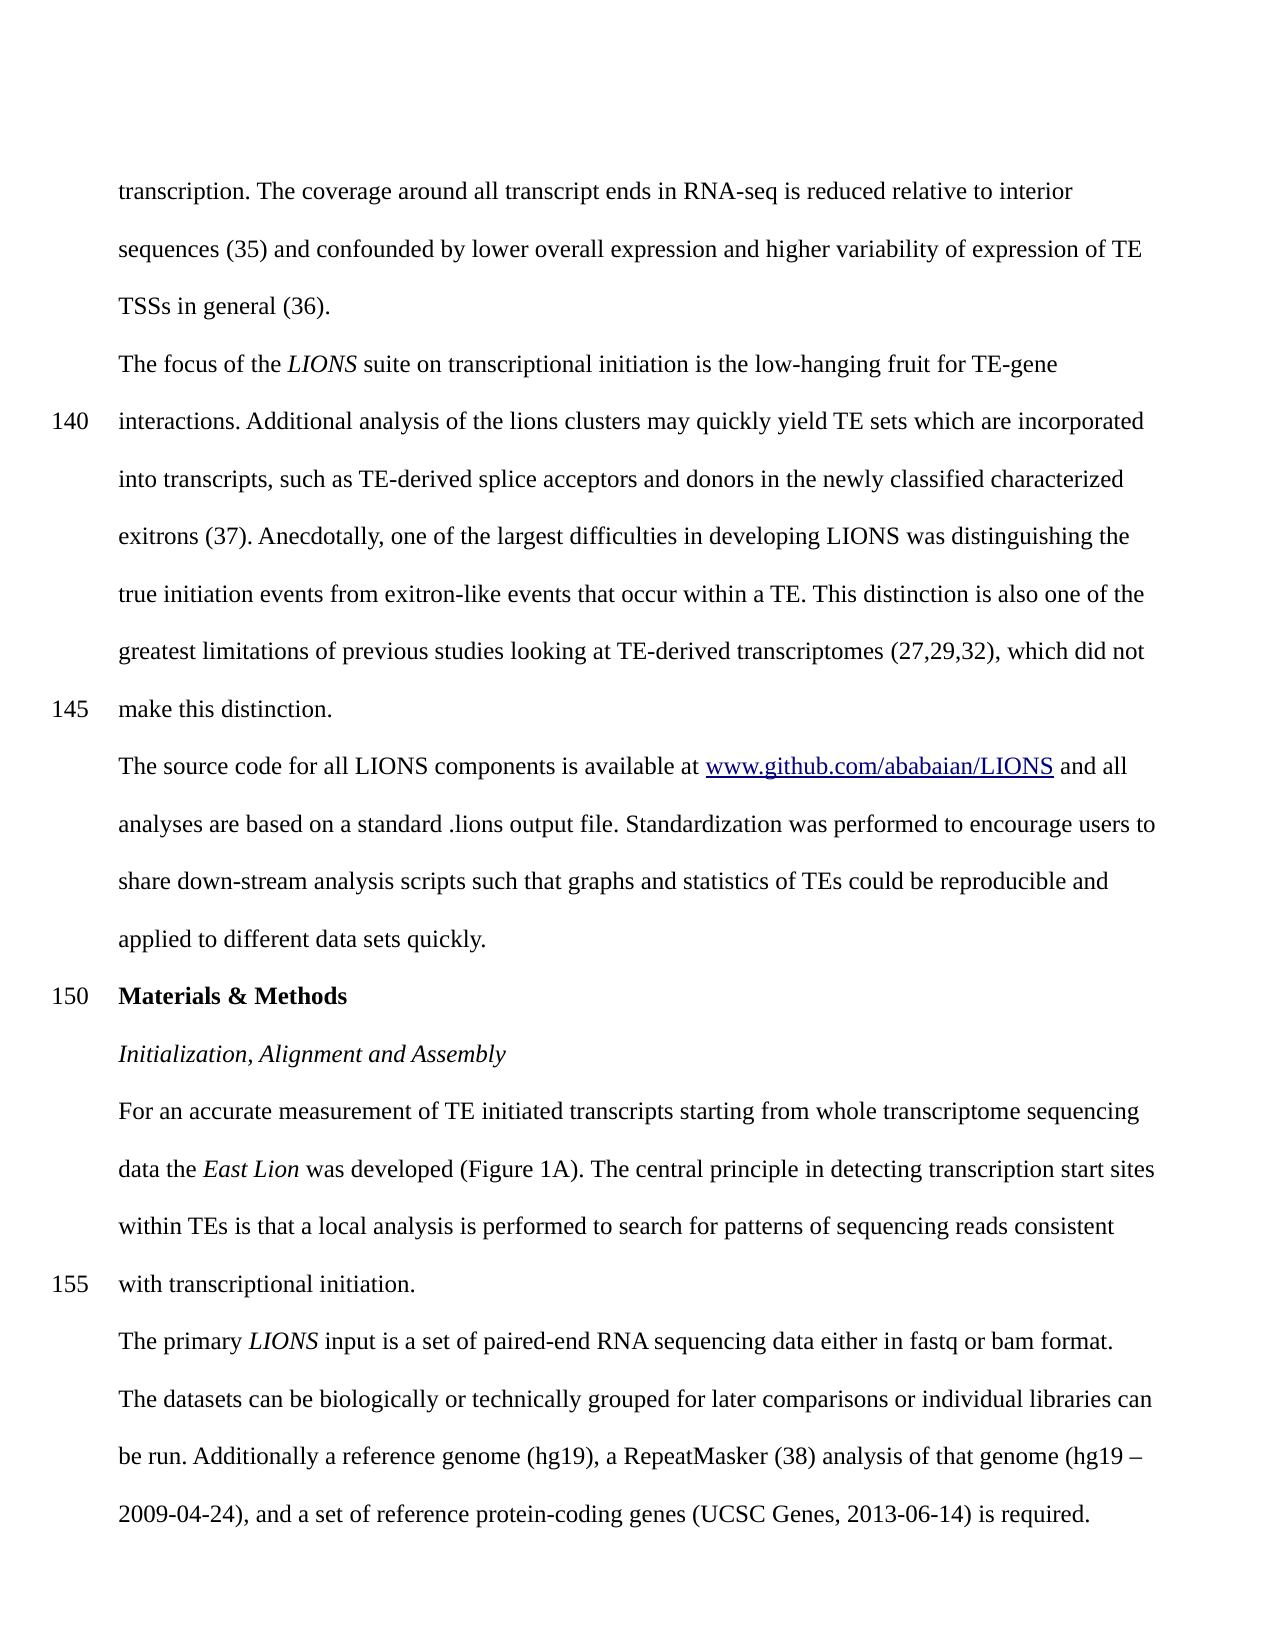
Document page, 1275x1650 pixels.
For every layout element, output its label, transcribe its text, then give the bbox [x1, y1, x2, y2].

text transcription. The coverage around all transcript ends in RNA-seq is reduced relative to interior sequences (35) and confounded by lower overall expression and higher variability of expression of TE TSSs in general (36). [118, 176, 1157, 320]
text The primary LIONS input is a set of paired-end RNA sequencing data either in fastq or bam format. The datasets can be biologically or technically grouped for later comparisons or individual libraries can be run. Additionally a reference genome (hg19), a RepeatMasker (38) analysis of that genome (hg19 – 2009-04-24), and a set of reference protein-coding genes (UCSC Genes, 2013-06-14) is required. [118, 1326, 1157, 1528]
text The source code for all LIONS components is available at www.github.com/ababaian/LIONS and all analyses are based on a standard .lions output file. Standardization was performed to encourage users to share down-stream analysis scripts such that graphs and statistics of TEs could be reproducible and applied to different data sets quickly. [118, 751, 1157, 953]
text Materials & Methods [118, 981, 1157, 1010]
text For an accurate measurement of TE initiated transcripts starting from whole transcriptome sequencing data the East Lion was developed (Figure 1A). The central principle in detecting transcription start sites within TEs is that a local analysis is performed to search for patterns of sequencing reads consistent with transcriptional initiation. [118, 1096, 1157, 1298]
text The focus of the LIONS suite on transcriptional initiation is the low-hanging fruit for TE-gene interactions. Additional analysis of the lions clusters may quickly yield TE sets which are incorporated into transcripts, such as TE-derived splice acceptors and donors in the newly classified characterized exitrons (37). Anecdotally, one of the largest difficulties in developing LIONS was distinguishing the true initiation events from exitron-like events that occur within a TE. This distinction is also one of the greatest limitations of previous studies looking at TE-derived transcriptomes (27,29,32), which did not make this distinction. [118, 349, 1157, 723]
text Initialization, Alignment and Assembly [118, 1039, 1157, 1068]
